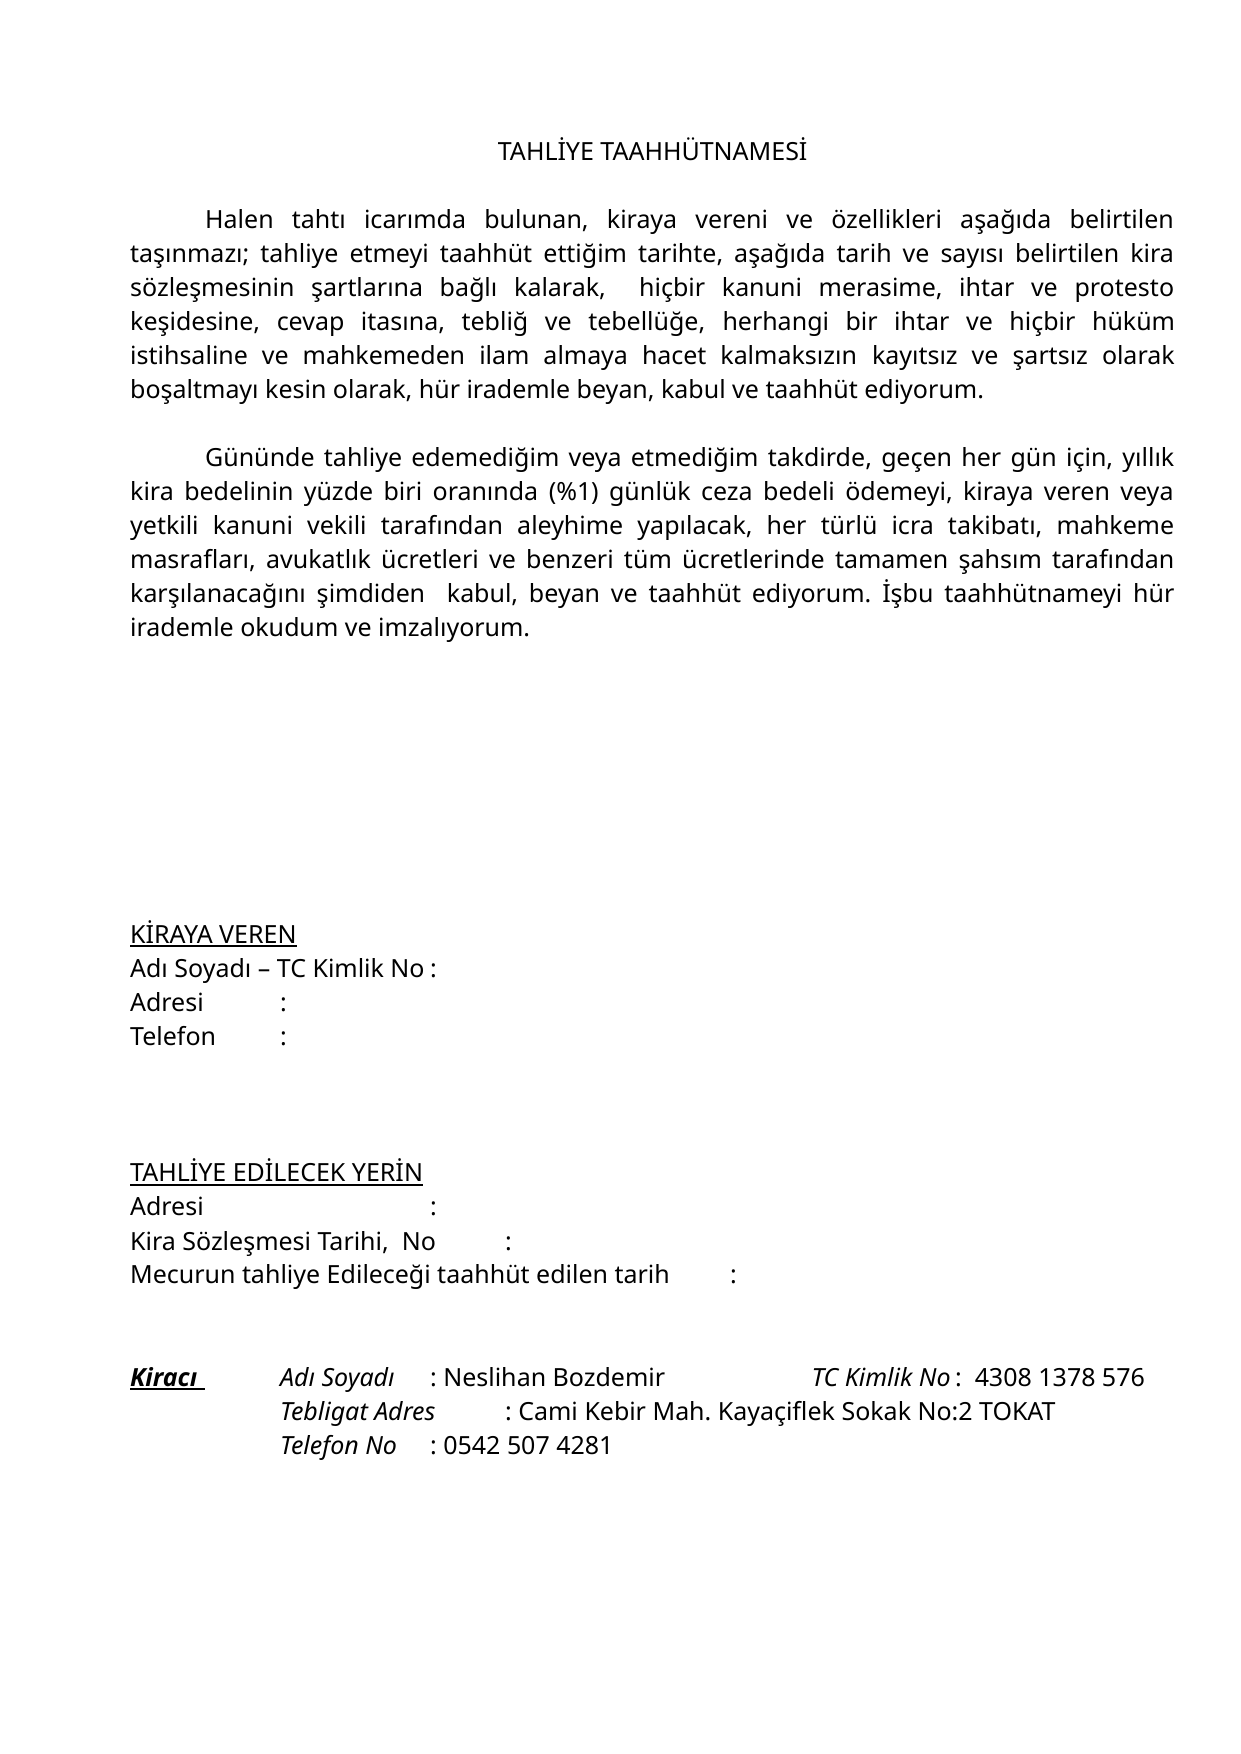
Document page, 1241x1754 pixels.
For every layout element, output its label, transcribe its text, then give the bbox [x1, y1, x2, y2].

text Mecurun tahliye Edileceği taahhüt edilen tarih : [130, 1257, 1175, 1291]
text TAHLİYE TAAHHÜTNAMESİ [130, 133, 1175, 167]
text Telefon No : 0542 507 4281 [130, 1427, 1175, 1462]
text TAHLİYE EDİLECEK YERİN [130, 1155, 1175, 1189]
text Telefon : [130, 1019, 1175, 1053]
text KİRAYA VEREN [130, 917, 1175, 951]
text Kiracı Adı Soyadı : Neslihan Bozdemir TC Kimlik No : 4308 1378 576 [130, 1359, 1175, 1393]
text Gününde tahliye edemediğim veya etmediğim takdirde, geçen her gün için, yıllık kira bedelinin yüzde biri oranında (%1) günlük ceza bedeli ödemeyi, kiraya veren veya yetkili kanuni vekili tarafından aleyhime yapılacak, her türlü icra takibatı, mahkeme masrafları, avukatlık ücretleri ve benzeri tüm ücretlerinde tamamen şahsım tarafından karşılanacağını şimdiden kabul, beyan ve taahhüt ediyorum. İşbu taahhütnameyi hür irademle okudum ve imzalıyorum. [130, 440, 1175, 644]
text Adresi : [130, 985, 1175, 1019]
text Kira Sözleşmesi Tarihi, No : [130, 1223, 1175, 1257]
text Tebligat Adres : Cami Kebir Mah. Kayaçiflek Sokak No:2 TOKAT [130, 1393, 1175, 1427]
text Adresi : [130, 1189, 1175, 1223]
text Adı Soyadı – TC Kimlik No : [130, 951, 1175, 985]
text Halen tahtı icarımda bulunan, kiraya vereni ve özellikleri aşağıda belirtilen taşınmazı; tahliye etmeyi taahhüt ettiğim tarihte, aşağıda tarih ve sayısı belirtilen kira sözleşmesinin şartlarına bağlı kalarak, hiçbir kanuni merasime, ihtar ve protesto keşidesine, cevap itasına, tebliğ ve tebellüğe, herhangi bir ihtar ve hiçbir hüküm istihsaline ve mahkemeden ilam almaya hacet kalmaksızın kayıtsız ve şartsız olarak boşaltmayı kesin olarak, hür irademle beyan, kabul ve taahhüt ediyorum. [130, 201, 1175, 406]
